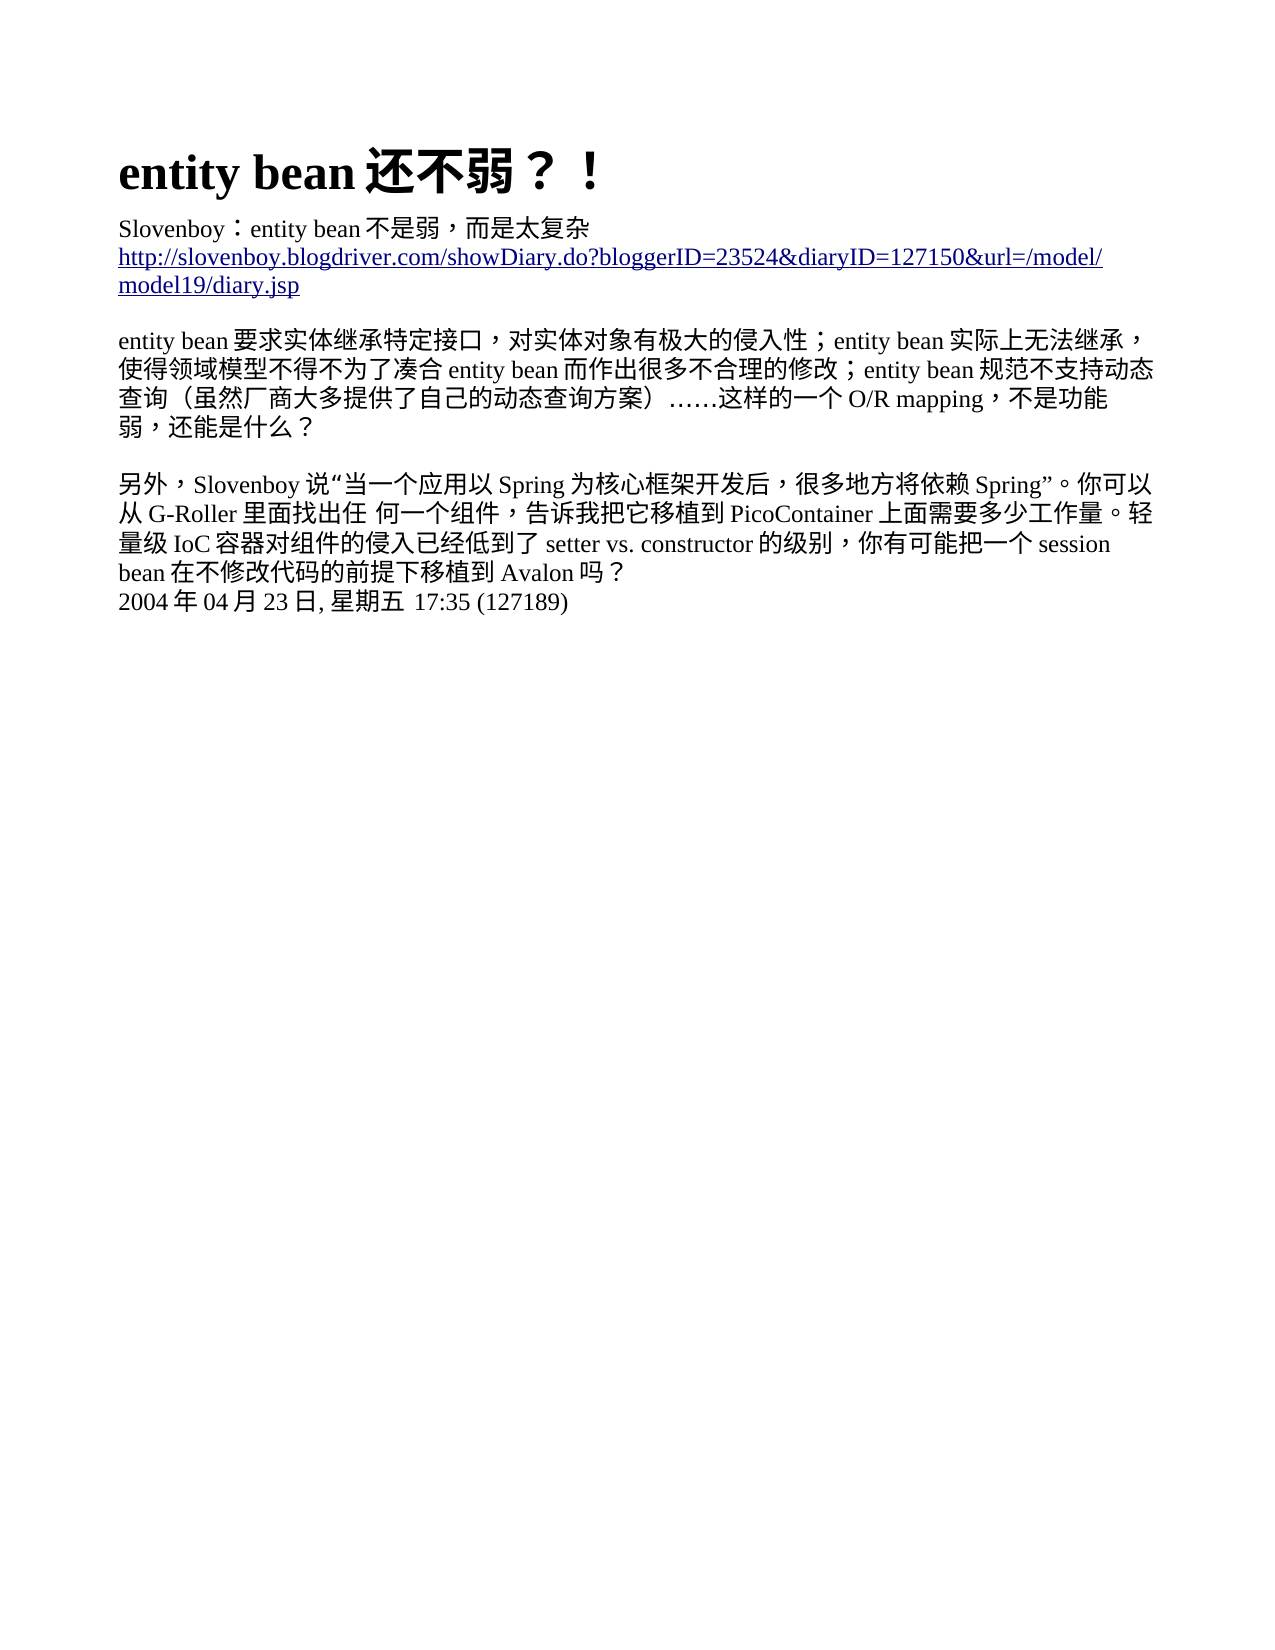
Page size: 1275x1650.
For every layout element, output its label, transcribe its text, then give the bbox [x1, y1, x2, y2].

text entity bean要求实体继承特定接口，对实体对象有极大的侵入性；entity bean实际上无法继承，使得领域模型不得不为了凑合entity bean而作出很多不合理的修改；entity bean规范不支持动态查询（虽然厂商大多提供了自己的动态查询方案）……这样的一个O/R mapping，不是功能弱，还能是什么？ [118, 326, 1157, 443]
subtitle entity bean还不弱？！ [118, 143, 1157, 201]
text 2004年04月23日, 星期五 17:35 (127189) [118, 587, 1157, 616]
text Slovenboy：entity bean不是弱，而是太复杂 [118, 214, 1157, 243]
text http://slovenboy.blogdriver.com/showDiary.do?bloggerID=23524&diaryID=127150&url=/model/model19/diary.jsp [118, 243, 1157, 298]
text 另外，Slovenboy说“当一个应用以Spring为核心框架开发后，很多地方将依赖Spring”。你可以从G-Roller里面找出任 何一个组件，告诉我把它移植到PicoContainer上面需要多少工作量。轻量级IoC容器对组件的侵入已经低到了setter vs. constructor的级别，你有可能把一个session bean在不修改代码的前提下移植到Avalon吗？ [118, 471, 1157, 587]
